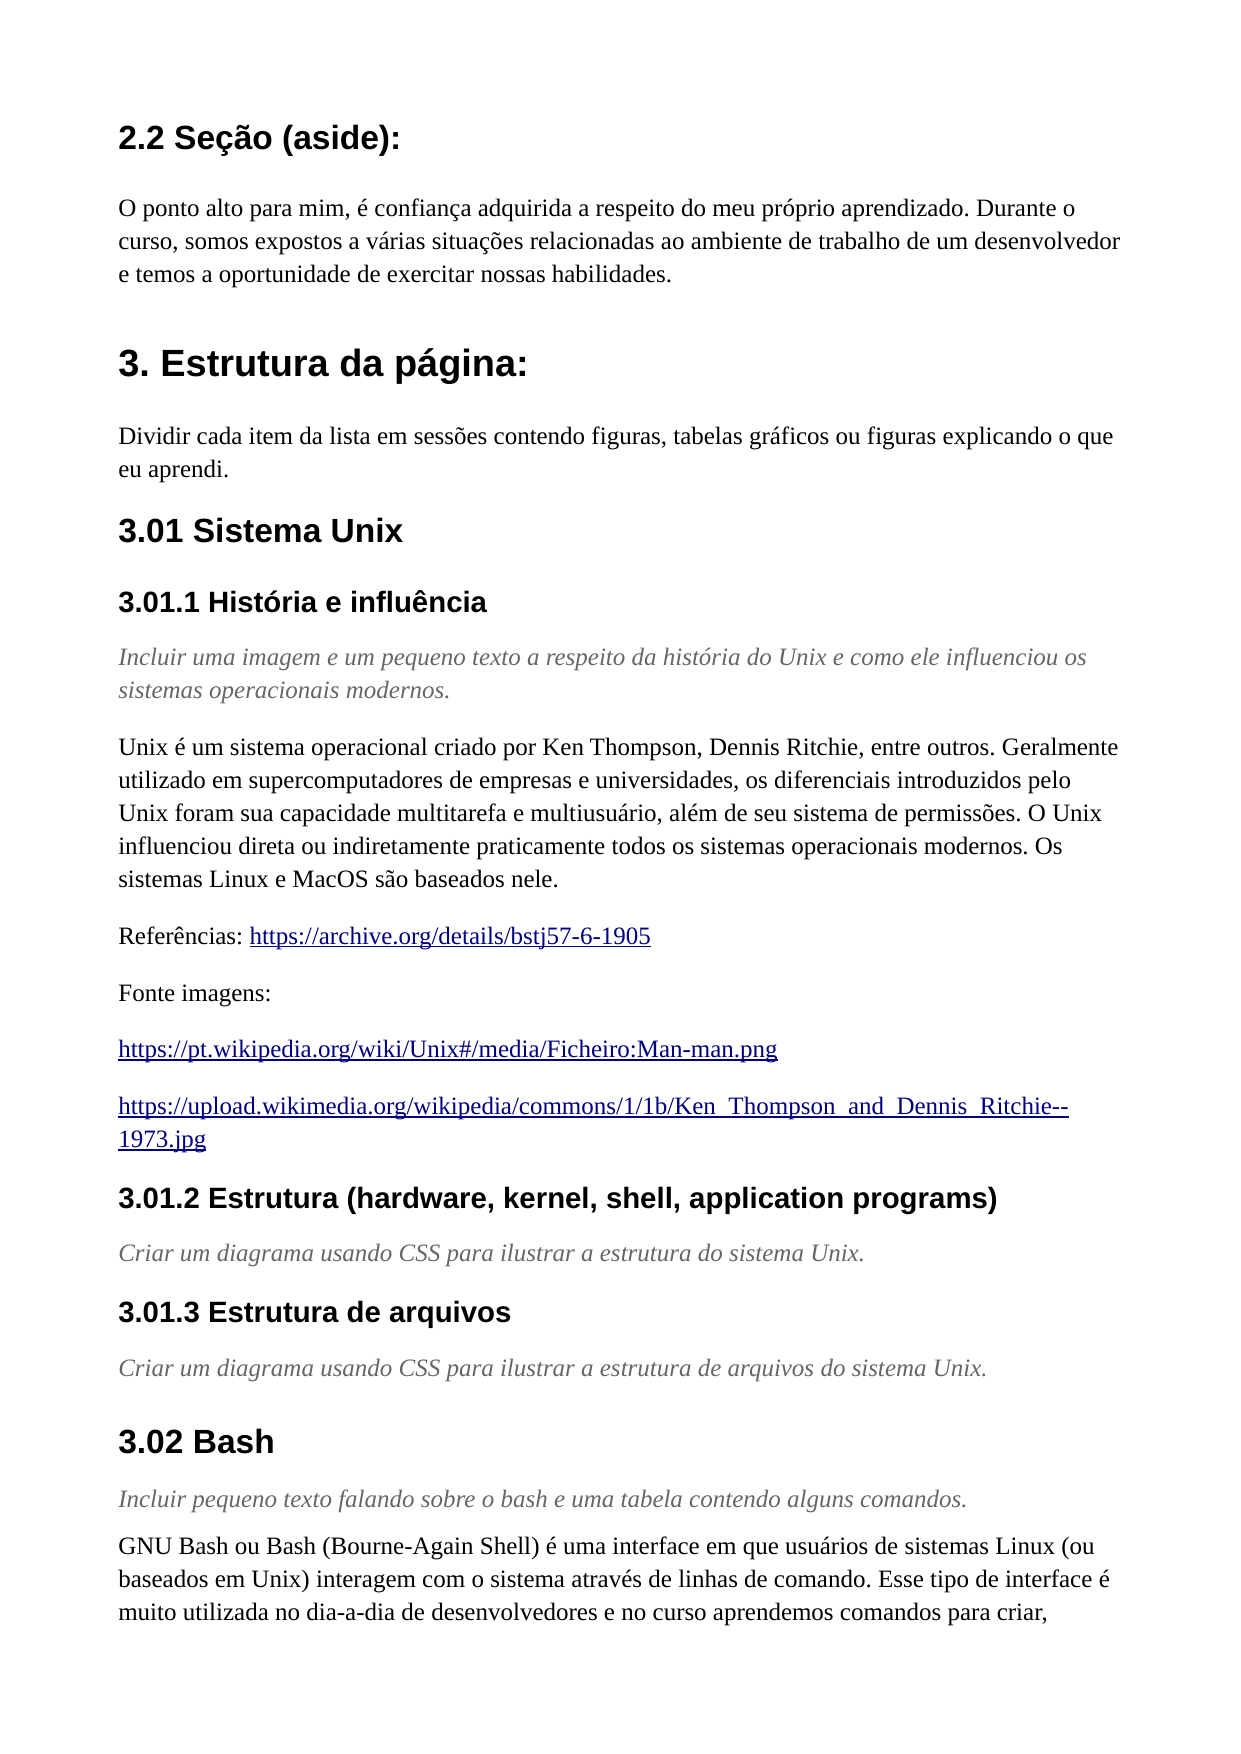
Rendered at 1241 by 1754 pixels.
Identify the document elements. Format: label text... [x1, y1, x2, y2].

text Unix é um sistema operacional criado por Ken Thompson, Dennis Ritchie, entre outros. Geralmente utilizado em supercomputadores de empresas e universidades, os diferenciais introduzidos pelo Unix foram sua capacidade multitarefa e multiusuário, além de seu sistema de permissões. O Unix influenciou direta ou indiretamente praticamente todos os sistemas operacionais modernos. Os sistemas Linux e MacOS são baseados nele. [118, 732, 1122, 893]
subtitle 3.01.1 História e influência [118, 585, 1122, 618]
text Incluir pequeno texto falando sobre o bash e uma tabela contendo alguns comandos. [118, 1484, 1122, 1513]
text Dividir cada item da lista em sessões contendo figuras, tabelas gráficos ou figuras explicando o que eu aprendi. [118, 421, 1122, 482]
text Criar um diagrama usando CSS para ilustrar a estrutura do sistema Unix. [118, 1238, 1122, 1267]
text https://pt.wikipedia.org/wiki/Unix#/media/Ficheiro:Man-man.png [118, 1034, 1122, 1063]
text GNU Bash ou Bash (Bourne-Again Shell) é uma interface em que usuários de sistemas Linux (ou baseados em Unix) interagem com o sistema através de linhas de comando. Esse tipo de interface é muito utilizada no dia-a-dia de desenvolvedores e no curso aprendemos comandos para criar, [118, 1531, 1122, 1626]
subtitle 2.2 Seção (aside): [118, 118, 1122, 157]
subtitle 3.01.2 Estrutura (hardware, kernel, shell, application programs) [118, 1181, 1122, 1215]
text O ponto alto para mim, é confiança adquirida a respeito do meu próprio aprendizado. Durante o curso, somos expostos a várias situações relacionadas ao ambiente de trabalho de um desenvolvedor e temos a oportunidade de exercitar nossas habilidades. [118, 193, 1122, 288]
text https://upload.wikimedia.org/wikipedia/commons/1/1b/Ken_Thompson_and_Dennis_Ritchie--1973.jpg [118, 1091, 1122, 1153]
text Incluir uma imagem e um pequeno texto a respeito da história do Unix e como ele influenciou os sistemas operacionais modernos. [118, 642, 1122, 704]
subtitle 3.02 Bash [118, 1421, 1122, 1460]
text Referências: https://archive.org/details/bstj57-6-1905 [118, 921, 1122, 950]
subtitle 3. Estrutura da página: [118, 341, 1122, 384]
subtitle 3.01.3 Estrutura de arquivos [118, 1295, 1122, 1329]
text Criar um diagrama usando CSS para ilustrar a estrutura de arquivos do sistema Unix. [118, 1353, 1122, 1382]
subtitle 3.01 Sistema Unix [118, 511, 1122, 549]
text Fonte imagens: [118, 978, 1122, 1006]
